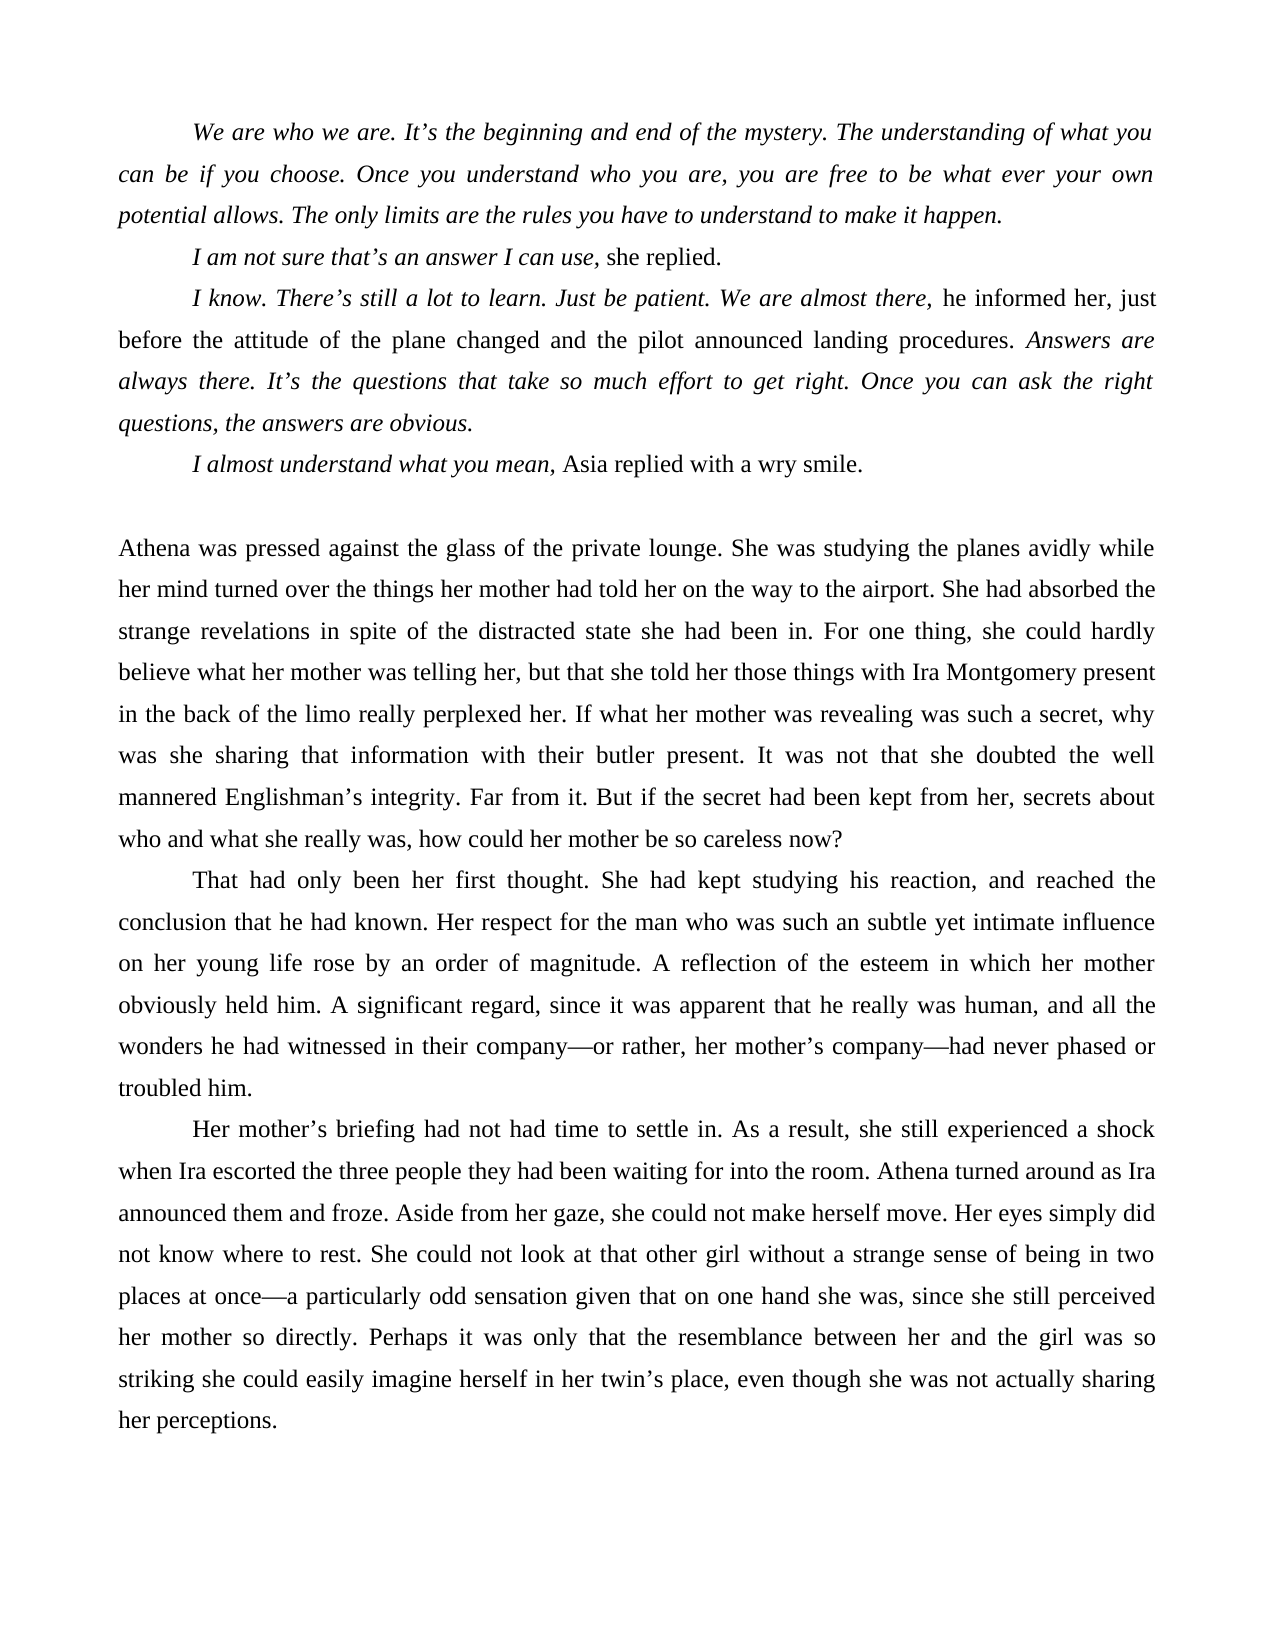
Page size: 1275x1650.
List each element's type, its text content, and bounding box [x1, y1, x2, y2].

text I know. There’s still a lot to learn. Just be patient. We are almost there, he informed her, just before the attitude of the plane changed and the pilot announced landing procedures. Answers are always there. It’s the questions that take so much effort to get right. Once you can ask the right questions, the answers are obvious. [118, 284, 1157, 437]
text We are who we are. It’s the beginning and end of the mystery. The understanding of what you can be if you choose. Once you understand who you are, you are free to be what ever your own potential allows. The only limits are the rules you have to understand to make it happen. [118, 118, 1157, 229]
text I am not sure that’s an answer I can use, she replied. [118, 243, 1157, 271]
text That had only been her first thought. She had kept studying his reaction, and reached the conclusion that he had known. Her respect for the man who was such an subtle yet intimate influence on her young life rose by an order of magnitude. A reflection of the esteem in which her mother obviously held him. A significant regard, since it was apparent that he really was human, and all the wonders he had witnessed in their company—or rather, her mother’s company—had never phased or troubled him. [118, 866, 1157, 1102]
text Athena was pressed against the glass of the private lounge. She was studying the planes avidly while her mind turned over the things her mother had told her on the way to the airport. She had absorbed the strange revelations in spite of the distracted state she had been in. For one thing, she could hardly believe what her mother was telling her, but that she told her those things with Ira Montgomery present in the back of the limo really perplexed her. If what her mother was revealing was such a secret, why was she sharing that information with their butler present. It was not that she doubted the well mannered Englishman’s integrity. Far from it. But if the secret had been kept from her, secrets about who and what she really was, how could her mother be so careless now? [118, 534, 1157, 852]
text Her mother’s briefing had not had time to settle in. As a result, she still experienced a shock when Ira escorted the three people they had been waiting for into the room. Athena turned around as Ira announced them and froze. Aside from her gaze, she could not make herself move. Her eyes simply did not know where to rest. She could not look at that other girl without a strange sense of being in two places at once—a particularly odd sensation given that on one hand she was, since she still perceived her mother so directly. Perhaps it was only that the resemblance between her and the girl was so striking she could easily imagine herself in her twin’s place, even though she was not actually sharing her perceptions. [118, 1116, 1157, 1434]
text I almost understand what you mean, Asia replied with a wry smile. [118, 451, 1157, 478]
